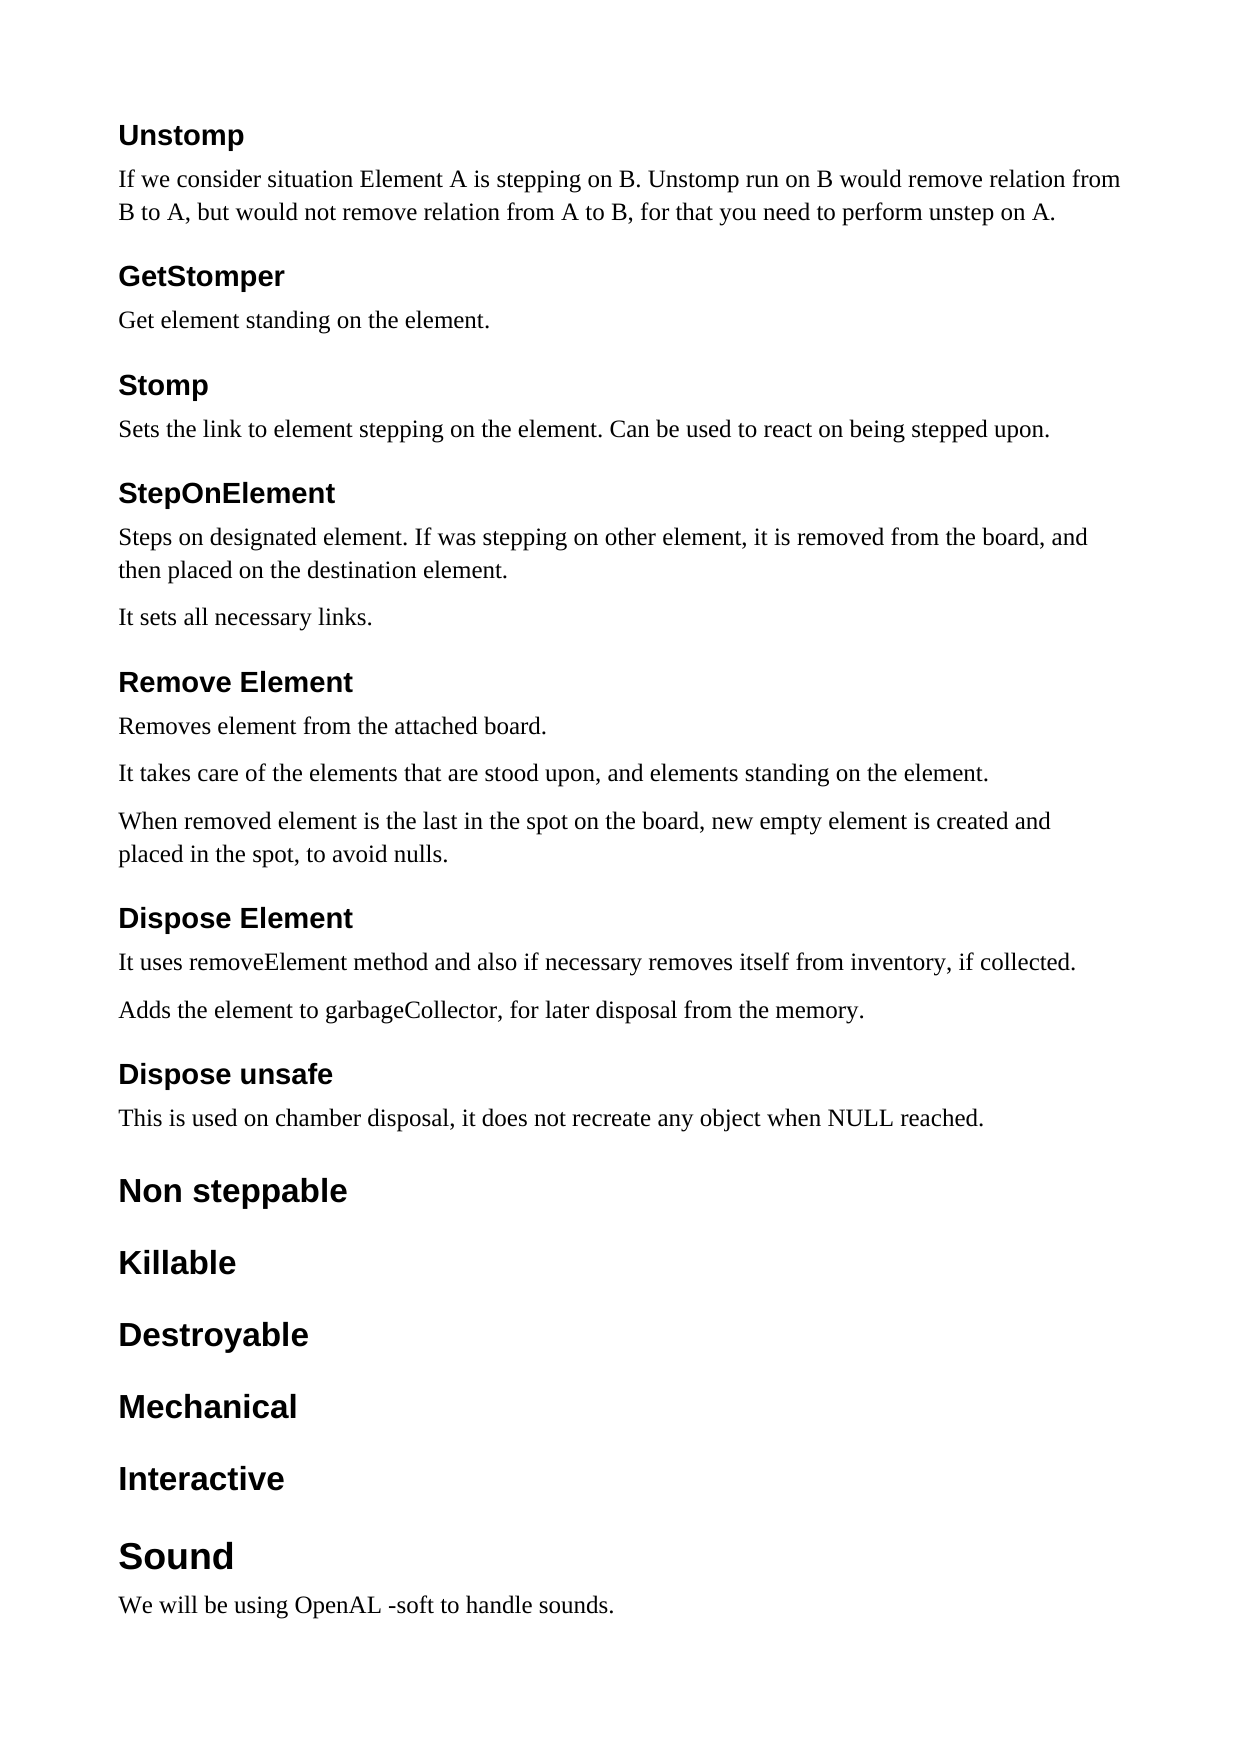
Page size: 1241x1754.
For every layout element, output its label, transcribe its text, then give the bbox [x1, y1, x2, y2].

text If we consider situation Element A is stepping on B. Unstomp run on B would remove relation from B to A, but would not remove relation from A to B, for that you need to perform unstep on A. [118, 164, 1122, 226]
text Adds the element to garbageCollector, for later disposal from the memory. [118, 995, 1122, 1023]
subtitle Remove Element [118, 665, 1122, 698]
subtitle Unstomp [118, 118, 1122, 152]
text Get element standing on the element. [118, 305, 1122, 334]
subtitle StepOnElement [118, 476, 1122, 509]
text Removes element from the attached board. [118, 711, 1122, 739]
subtitle Killable [118, 1243, 1122, 1282]
text We will be using OpenAL -soft to handle sounds. [118, 1590, 1122, 1619]
subtitle Interactive [118, 1458, 1122, 1497]
text This is used on chamber disposal, it does not recreate any object when NULL reached. [118, 1103, 1122, 1132]
subtitle Dispose Element [118, 901, 1122, 935]
subtitle Dispose unsafe [118, 1057, 1122, 1091]
text Steps on designated element. If was stepping on other element, it is removed from the board, and then placed on the destination element. [118, 522, 1122, 584]
text Sets the link to element stepping on the element. Can be used to react on being stepped upon. [118, 414, 1122, 442]
subtitle Non steppable [118, 1171, 1122, 1210]
text It sets all necessary links. [118, 602, 1122, 631]
subtitle Destroyable [118, 1315, 1122, 1353]
subtitle GetStomper [118, 259, 1122, 293]
text It uses removeElement method and also if necessary removes itself from inventory, if collected. [118, 947, 1122, 976]
text It takes care of the elements that are stood upon, and elements standing on the element. [118, 758, 1122, 787]
subtitle Mechanical [118, 1387, 1122, 1425]
subtitle Stomp [118, 368, 1122, 401]
text When removed element is the last in the spot on the board, new empty element is created and placed in the spot, to avoid nulls. [118, 806, 1122, 868]
subtitle Sound [118, 1534, 1122, 1578]
